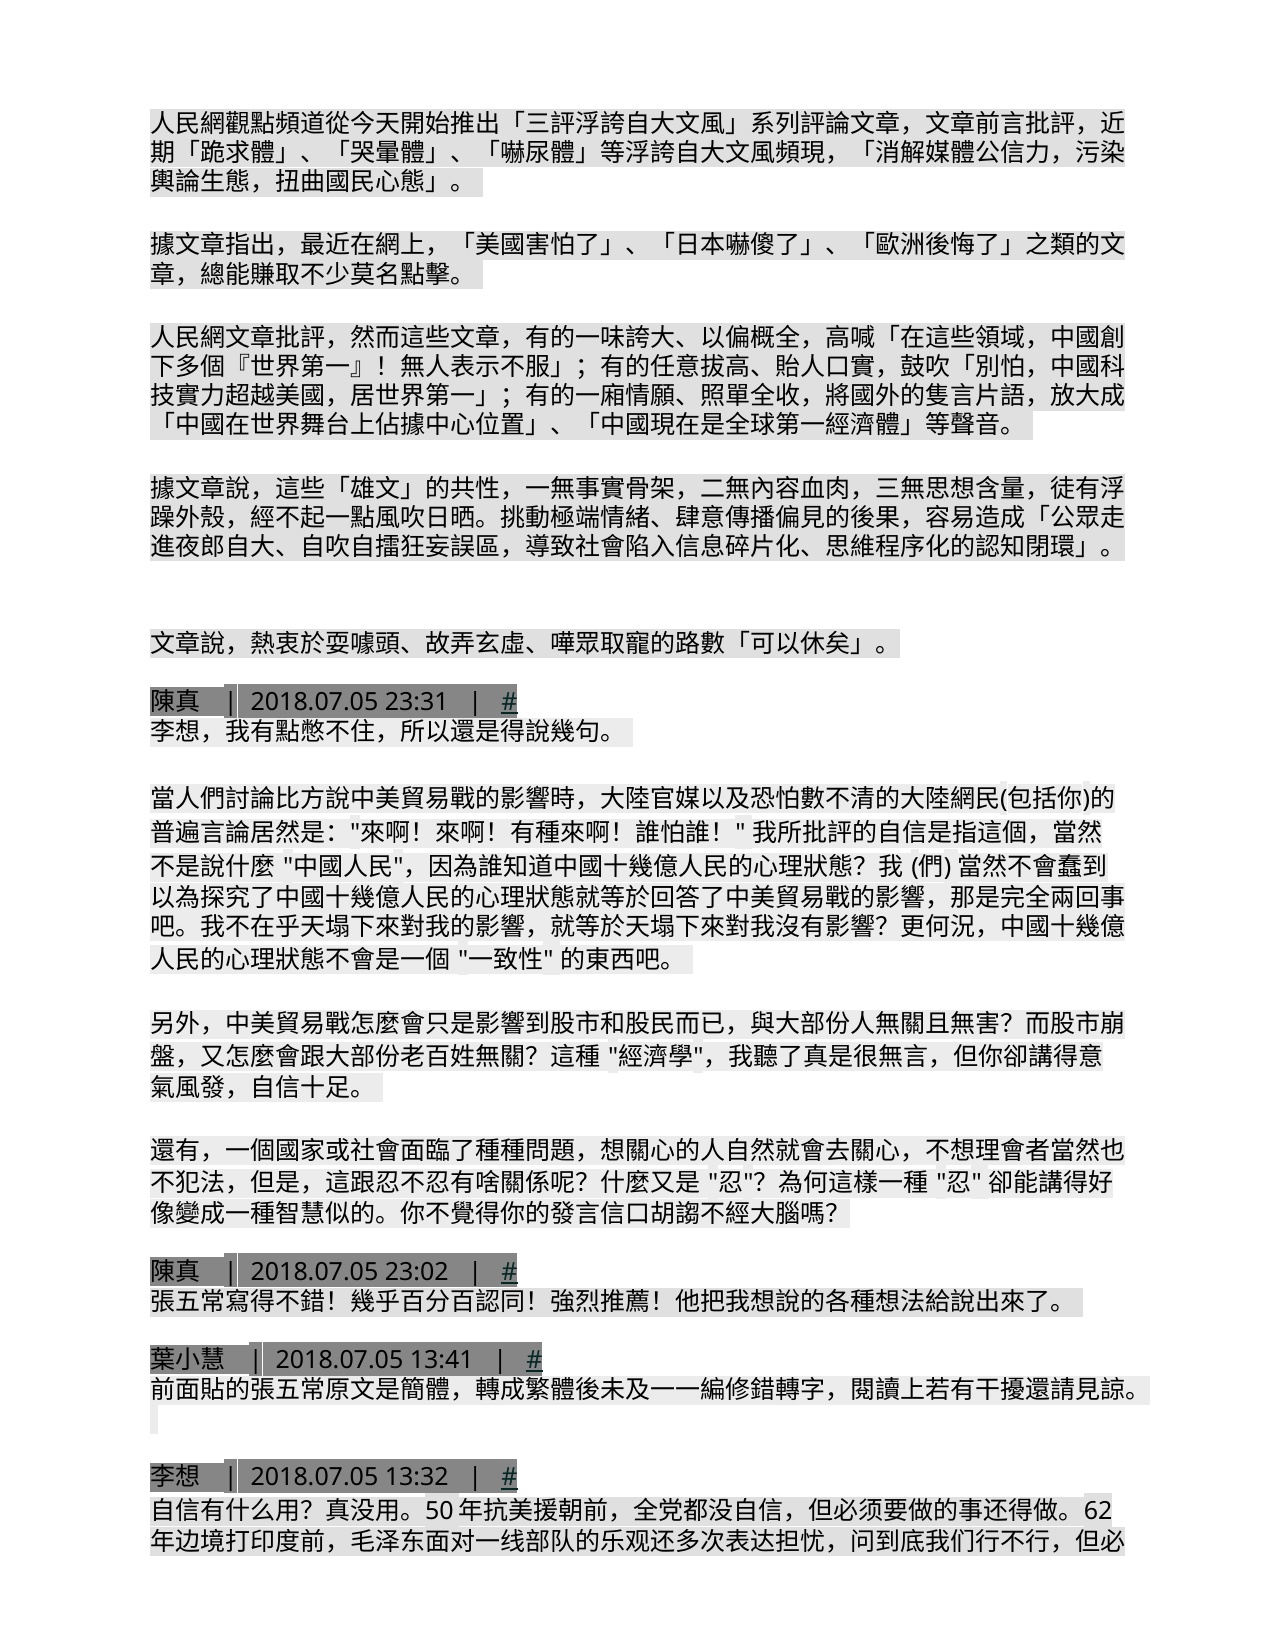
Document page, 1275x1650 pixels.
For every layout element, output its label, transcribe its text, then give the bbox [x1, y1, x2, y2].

text 前面貼的張五常原文是簡體，轉成繁體後未及一一編修錯轉字，閱讀上若有干擾還請見諒。 [150, 1376, 1125, 1434]
text 自信有什么用？真没用。50年抗美援朝前，全党都没自信，但必须要做的事还得做。62年边境打印度前，毛泽东面对一线部队的乐观还多次表达担忧，问到底我们行不行，但必须要做的事还得做。20年前，我第一次听到301大棒这个词，好吧，你牛逼，我也和国家一起忍了。1999年美国轰炸了中国的大使馆，游行抗议的人群从我身边一波又一波的经过，我甚至都没半点加入到意思，我知道还是要忍。 自信真没用。一件事该做还得做，该忍还得忍。自信，甚至没必要拿来当话题讨论。各位真要讨论，不如讨论中国应战，中美各自的损失，中美各自能够承受损失的时间，已经这些损失会不会转嫁到其他国家和地区，他们又能怎样。 至于中国人民蜜汁自信什么的，我想说，老百姓根本不管这些，套一句香港的话“马照跑，舞照跳”。中美贸易战现在影响到的也就像我这样的股市散户而已，想跳楼，还得排队，天台都是球迷。至于正式开战以后会影响到谁，我只能说，就和股市垮了，只影响炒股的人一样，大部分老百姓是无感的。这也就是中国对美回应，针尖对麦芒的底气--对大部分人无害。 [150, 1493, 1125, 1556]
text 陳真 | 2018.07.05 23:31 | # [150, 683, 1125, 718]
text 權威黨媒批「跪求體」「哭暈體」「嚇尿體」疾呼不要再亂說中國第一了 RFI - 法國國際廣播電台 02-07-2018 中美貿易大戰烏雲翻滾，中國輿論宣傳與官方媒體相關報道充滿愛國主義與民族精神的鼓吹。近日官方開始輿論降溫，繼科技媒體領導人對誇大宣傳批評之後，權威的人民網今天也罕見批評自大文風，要求不要再亂說中國第一了。但該批評歸咎於媒體吸引眼球的噱頭。 據中央社今天報道說，近年中國民族主義情緒高漲，「美國害怕了」等可挑起極端情緒的文章賺到高點閱率。在中美瀕臨貿易戰之際，中共黨媒今天發表系列評論，批評此類文章浮誇自大，「是文章不會寫了嗎？」 人民網觀點頻道從今天開始推出「三評浮誇自大文風」系列評論文章，文章前言批評，近期「跪求體」、「哭暈體」、「嚇尿體」等浮誇自大文風頻現，「消解媒體公信力，污染輿論生態，扭曲國民心態」。 據文章指出，最近在網上，「美國害怕了」、「日本嚇傻了」、「歐洲後悔了」之類的文章，總能賺取不少莫名點擊。 人民網文章批評，然而這些文章，有的一味誇大、以偏概全，高喊「在這些領域，中國創下多個『世界第一』！無人表示不服」；有的任意拔高、貽人口實，鼓吹「別怕，中國科技實力超越美國，居世界第一」；有的一廂情願、照單全收，將國外的隻言片語，放大成「中國在世界舞台上佔據中心位置」、「中國現在是全球第一經濟體」等聲音。 據文章說，這些「雄文」的共性，一無事實骨架，二無內容血肉，三無思想含量，徒有浮躁外殼，經不起一點風吹日晒。挑動極端情緒、肆意傳播偏見的後果，容易造成「公眾走進夜郎自大、自吹自擂狂妄誤區，導致社會陷入信息碎片化、思維程序化的認知閉環」。 文章說，熱衷於耍噱頭、故弄玄虛、嘩眾取寵的路數「可以休矣」。 [150, 75, 1125, 658]
text 張五常寫得不錯！幾乎百分百認同！強烈推薦！他把我想說的各種想法給說出來了。 [150, 1287, 1125, 1317]
text 陳真 | 2018.07.05 23:02 | # [150, 1253, 1125, 1287]
text 李想，我有點憋不住，所以還是得說幾句。 當人們討論比方說中美貿易戰的影響時，大陸官媒以及恐怕數不清的大陸網民(包括你)的普遍言論居然是："來啊！來啊！有種來啊！誰怕誰！" 我所批評的自信是指這個，當然不是說什麼 "中國人民"，因為誰知道中國十幾億人民的心理狀態？我 (們) 當然不會蠢到以為探究了中國十幾億人民的心理狀態就等於回答了中美貿易戰的影響，那是完全兩回事吧。我不在乎天塌下來對我的影響，就等於天塌下來對我沒有影響？更何況，中國十幾億人民的心理狀態不會是一個 "一致性" 的東西吧。 另外，中美貿易戰怎麼會只是影響到股市和股民而已，與大部份人無關且無害？而股市崩盤，又怎麼會跟大部份老百姓無關？這種 "經濟學"，我聽了真是很無言，但你卻講得意氣風發，自信十足。 還有，一個國家或社會面臨了種種問題，想關心的人自然就會去關心，不想理會者當然也不犯法，但是，這跟忍不忍有啥關係呢？什麼又是 "忍"？為何這樣一種 "忍" 卻能講得好像變成一種智慧似的。你不覺得你的發言信口胡謅不經大腦嗎？ [150, 718, 1125, 1228]
text 李想 | 2018.07.05 13:32 | # [150, 1459, 1125, 1493]
text 葉小慧 | 2018.07.05 13:41 | # [150, 1342, 1125, 1376]
